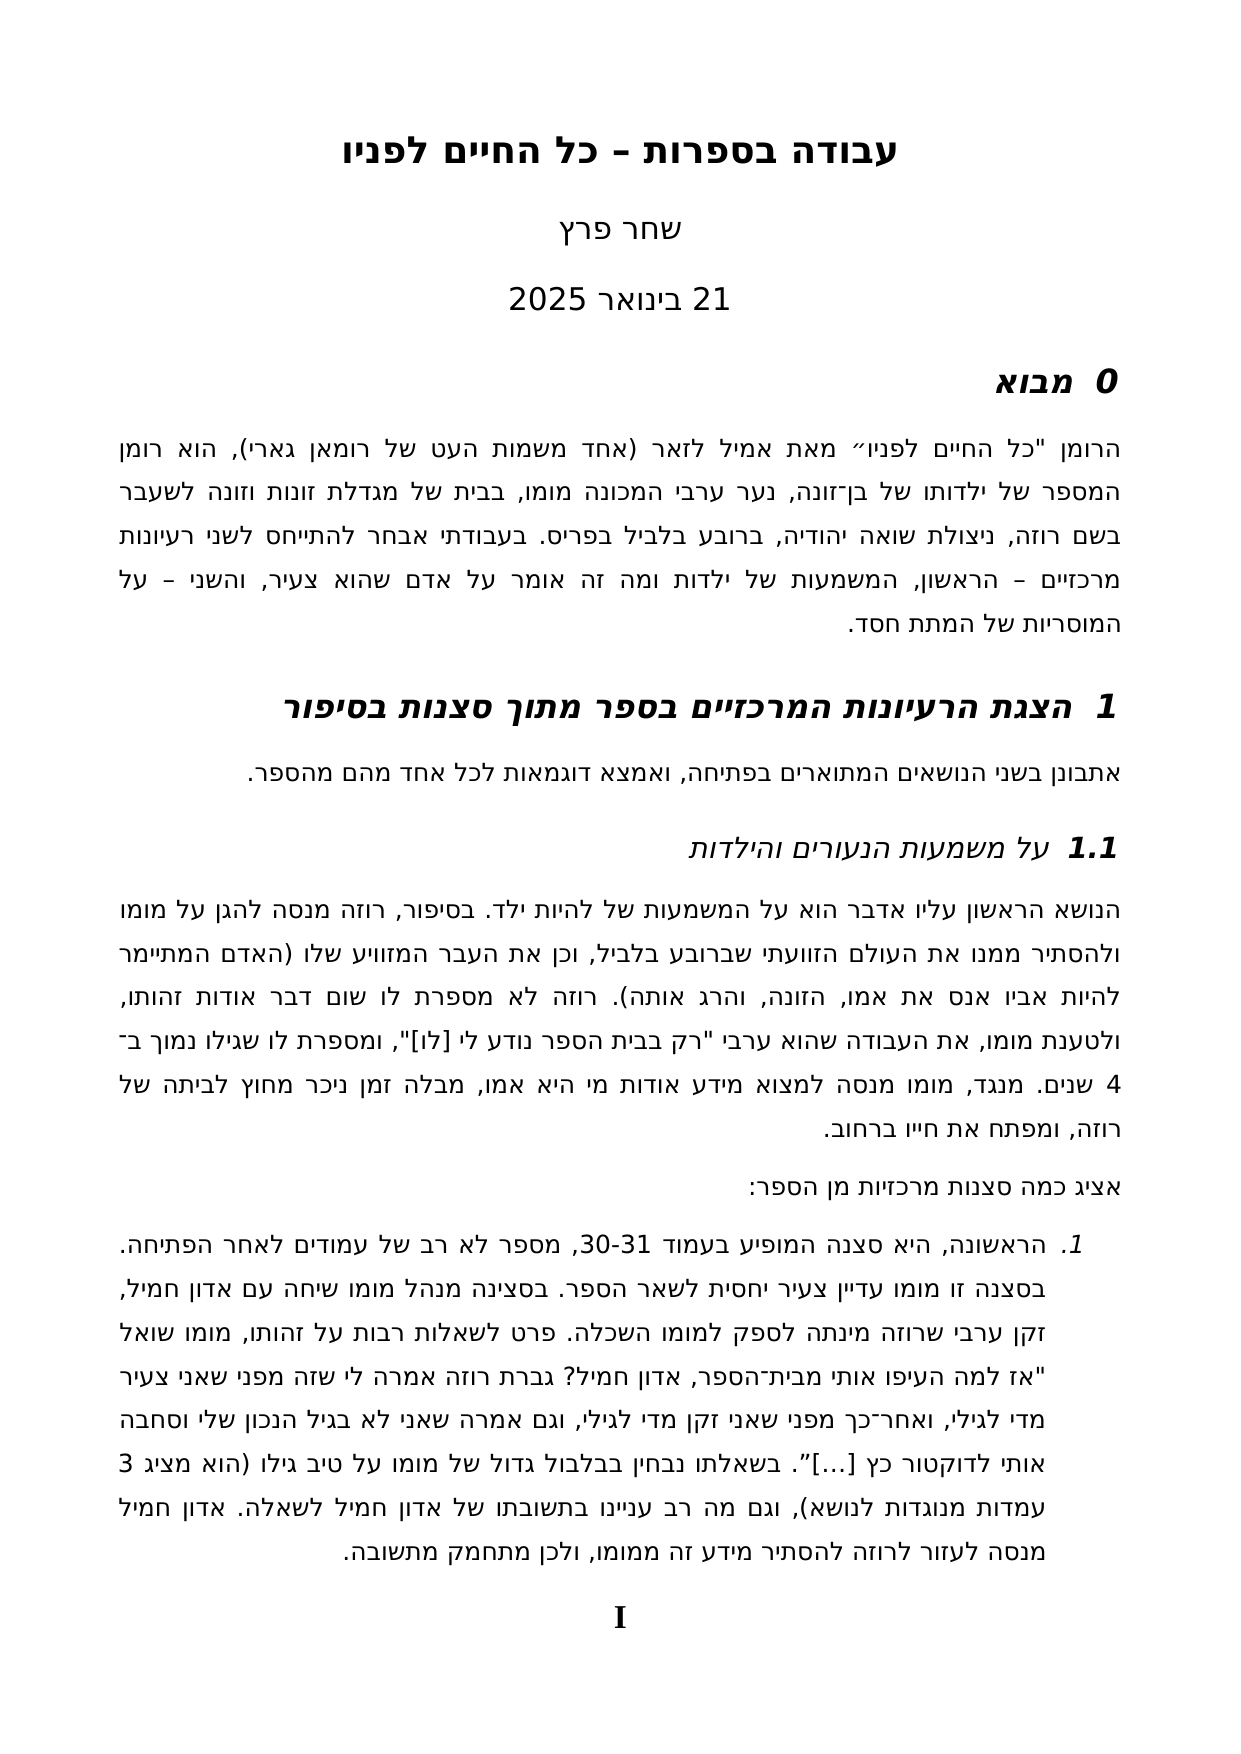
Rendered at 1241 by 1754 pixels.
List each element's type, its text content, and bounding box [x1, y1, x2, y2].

subtitle עבודה בספרות – כל החיים לפניו [118, 129, 1122, 172]
subtitle שחר פרץ [118, 211, 1122, 247]
subtitle 1.1 על משמעות הנעורים והילדות [118, 832, 1122, 866]
subtitle 0 מבוא [118, 363, 1122, 402]
subtitle 21 בינואר 2025 [118, 282, 1122, 318]
text הנושא הראשון עליו אדבר הוא על המשמעות של להיות ילד. בסיפור, רוזה מנסה להגן על מומו ולהסתיר ממנו את העולם הזוועתי שברובע בלביל, וכן את העבר המזוויע שלו (האדם המתיימר להיות אביו אנס את אמו, הזונה, והרג אותה). רוזה לא מספרת לו שום דבר אודות זהותו, ולטענת מומו, את העבודה שהוא ערבי "רק בבית הספר נודע לי [לו]", ומספרת לו שגילו נמוך ב־4 שנים. מנגד, מומו מנסה למצוא מידע אודות מי היא אמו, מבלה זמן ניכר מחוץ לביתה של רוזה, ומפתח את חייו ברחוב. [118, 895, 1122, 1143]
text הרומן "כל החיים לפניו״ מאת אמיל לזאר (אחד משמות העט של רומאן גארי), הוא רומן המספר של ילדותו של בן־זונה, נער ערבי המכונה מומו, בבית של מגדלת זונות וזונה לשעבר בשם רוזה, ניצולת שואה יהודיה, ברובע בלביל בפריס. בעבודתי אבחר להתייחס לשני רעיונות מרכזיים – הראשון, המשמעות של ילדות ומה זה אומר על אדם שהוא צעיר, והשני – על המוסריות של המתת חסד. [118, 434, 1122, 638]
list הראשונה, היא סצנה המופיע בעמוד 30-31, מספר לא רב של עמודים לאחר הפתיחה. בסצנה זו מומו עדיין צעיר יחסית לשאר הספר. בסצינה מנהל מומו שיחה עם אדון חמיל, זקן ערבי שרוזה מינתה לספק למומו השכלה. פרט לשאלות רבות על זהותו, מומו שואל "אז למה העיפו אותי מבית־הספר, אדון חמיל? גברת רוזה אמרה לי שזה מפני שאני צעיר מדי לגילי, ואחר־כך מפני שאני זקן מדי לגילי, וגם אמרה שאני לא בגיל הנכון שלי וסחבה אותי לדוקטור כץ […]”. בשאלתו נבחין בבלבול גדול של מומו על טיב גילו (הוא מציג 3 עמדות מנוגדות לנושא), וגם מה רב עניינו בתשובתו של אדון חמיל לשאלה. אדון חמיל מנסה לעזור לרוזה להסתיר מידע זה ממומו, ולכן מתחמק מתשובה. [118, 1230, 1084, 1566]
text אתבונן בשני הנושאים המתוארים בפתיחה, ואמצא דוגמאות לכל אחד מהם מהספר. [118, 759, 1122, 788]
text אציג כמה סצנות מרכזיות מן הספר: [118, 1172, 1122, 1201]
subtitle 1 הצגת הרעיונות המרכזיים בספר מתוך סצנות בסיפור [118, 688, 1122, 727]
